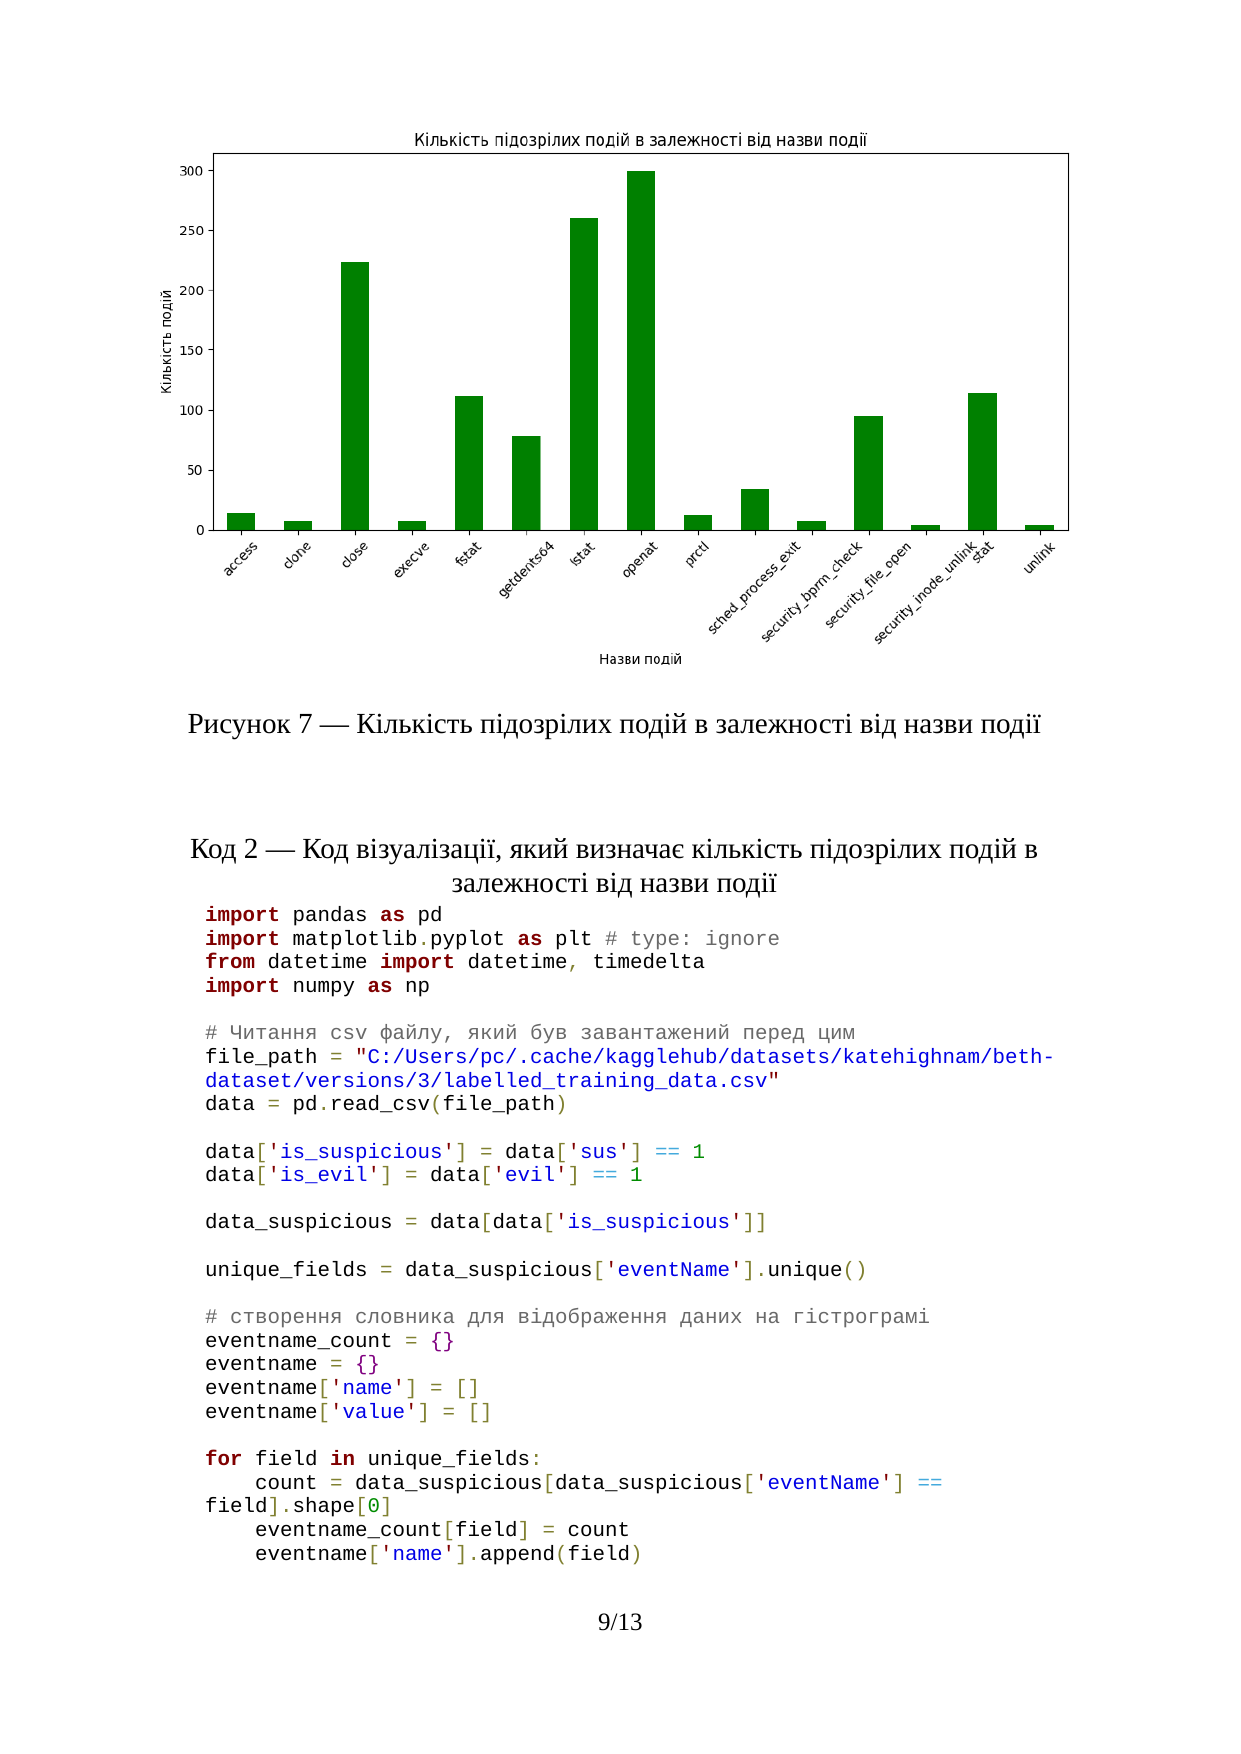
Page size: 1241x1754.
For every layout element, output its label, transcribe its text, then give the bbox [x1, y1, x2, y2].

text Код 2 — Код візуалізації, який визначає кількість підозрілих подій в залежності від назви події [118, 831, 1110, 898]
picture [146, 118, 1082, 679]
text Рисунок 7 — Кількість підозрілих подій в залежності від назви події [118, 706, 1110, 739]
table_header import pandas as pd import matplotlib.pyplot as plt # type: ignore from datetime import datetime, timedelta import numpy as np # Читання csv файлу, який був завантажений перед цим file_path = "C:/Users/pc/.cache/kagglehub/datasets/katehighnam/beth-dataset/versions/3/labelled_training_data.csv" data = pd.read_csv(file_path) data['is_suspicious'] = data['sus'] == 1 data['is_evil'] = data['evil'] == 1 data_suspicious = data[data['is_suspicious']] unique_fields = data_suspicious['eventName'].unique() # створення словника для відображення даних на гістрограмі eventname_count = {} eventname = {} eventname['name'] = [] eventname['value'] = [] for field in unique_fields: count = data_suspicious[data_suspicious['eventName'] == field].shape[0] eventname_count[field] = count eventname['name'].append(field) [199, 899, 1122, 1572]
